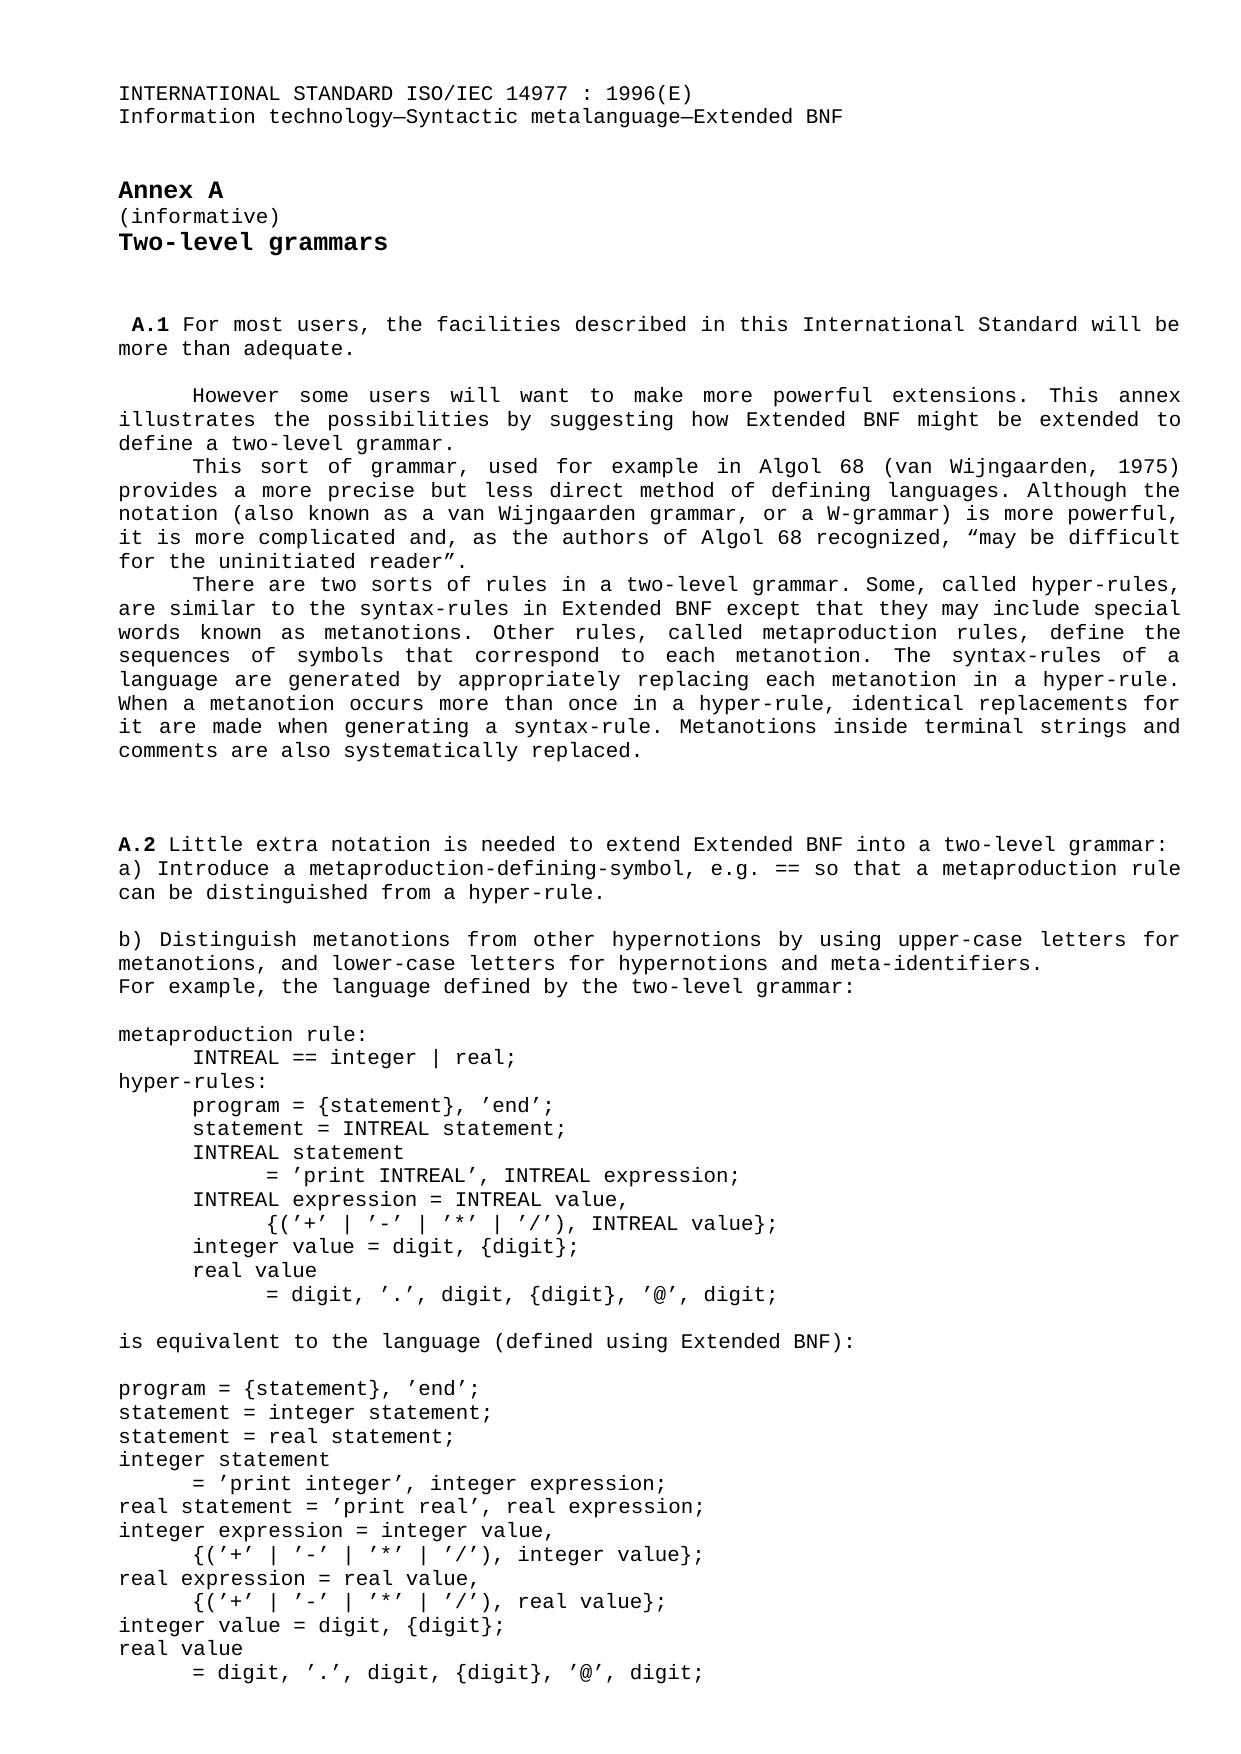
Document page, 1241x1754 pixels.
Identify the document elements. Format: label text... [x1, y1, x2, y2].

text a) Introduce a metaproduction-defining-symbol, e.g. == so that a metaproduction rule can be distinguished from a hyper-rule. [118, 858, 1181, 905]
text (informative) [118, 206, 1181, 229]
text {(’+’ | ’-’ | ’*’ | ’/’), INTREAL value}; [118, 1213, 1181, 1236]
text = digit, ’.’, digit, {digit}, ’@’, digit; [118, 1662, 1181, 1686]
text INTREAL statement [118, 1142, 1181, 1166]
text INTREAL == integer | real; [118, 1047, 1181, 1071]
text b) Distinguish metanotions from other hypernotions by using upper-case letters for metanotions, and lower-case letters for hypernotions and meta-identifiers. [118, 929, 1181, 976]
text Information technology—Syntactic metalanguage—Extended BNF [118, 106, 1181, 130]
text integer value = digit, {digit}; [118, 1615, 1181, 1638]
text = ’print INTREAL’, INTREAL expression; [118, 1166, 1181, 1189]
text integer statement [118, 1449, 1181, 1473]
text metaproduction rule: [118, 1024, 1181, 1047]
text {(’+’ | ’-’ | ’*’ | ’/’), real value}; [118, 1591, 1181, 1615]
text For example, the language defined by the two-level grammar: [118, 976, 1181, 1000]
text real expression = real value, [118, 1567, 1181, 1591]
text INTREAL expression = INTREAL value, [118, 1189, 1181, 1213]
text integer expression = integer value, [118, 1520, 1181, 1544]
text program = {statement}, ’end’; [118, 1378, 1181, 1402]
text Annex A [118, 177, 1181, 206]
text real value [118, 1638, 1181, 1662]
text statement = integer statement; [118, 1402, 1181, 1426]
text Two-level grammars [118, 229, 1181, 258]
text INTERNATIONAL STANDARD ISO/IEC 14977 : 1996(E) [118, 83, 1181, 106]
text A.2 Little extra notation is needed to extend Extended BNF into a two-level grammar: [118, 834, 1181, 858]
text A.1 For most users, the facilities described in this International Standard will be more than adequate. [118, 314, 1181, 362]
text program = {statement}, ’end’; [118, 1094, 1181, 1118]
text = ’print integer’, integer expression; [118, 1473, 1181, 1497]
text There are two sorts of rules in a two-level grammar. Some, called hyper-rules, are similar to the syntax-rules in Extended BNF except that they may include special words known as metanotions. Other rules, called metaproduction rules, define the sequences of symbols that correspond to each metanotion. The syntax-rules of a language are generated by appropriately replacing each metanotion in a hyper-rule. When a metanotion occurs more than once in a hyper-rule, identical replacements for it are made when generating a syntax-rule. Metanotions inside terminal strings and comments are also systematically replaced. [118, 574, 1181, 763]
text is equivalent to the language (defined using Extended BNF): [118, 1331, 1181, 1355]
text real value [118, 1260, 1181, 1284]
text integer value = digit, {digit}; [118, 1236, 1181, 1260]
text However some users will want to make more powerful extensions. This annex illustrates the possibilities by suggesting how Extended BNF might be extended to define a two-level grammar. [118, 385, 1181, 456]
text {(’+’ | ’-’ | ’*’ | ’/’), integer value}; [118, 1544, 1181, 1567]
text hyper-rules: [118, 1071, 1181, 1094]
text = digit, ’.’, digit, {digit}, ’@’, digit; [118, 1284, 1181, 1307]
text This sort of grammar, used for example in Algol 68 (van Wijngaarden, 1975) provides a more precise but less direct method of defining languages. Although the notation (also known as a van Wijngaarden grammar, or a W-grammar) is more powerful, it is more complicated and, as the authors of Algol 68 recognized, “may be difficult for the uninitiated reader”. [118, 456, 1181, 574]
text real statement = ’print real’, real expression; [118, 1497, 1181, 1520]
text statement = real statement; [118, 1426, 1181, 1449]
text statement = INTREAL statement; [118, 1118, 1181, 1142]
